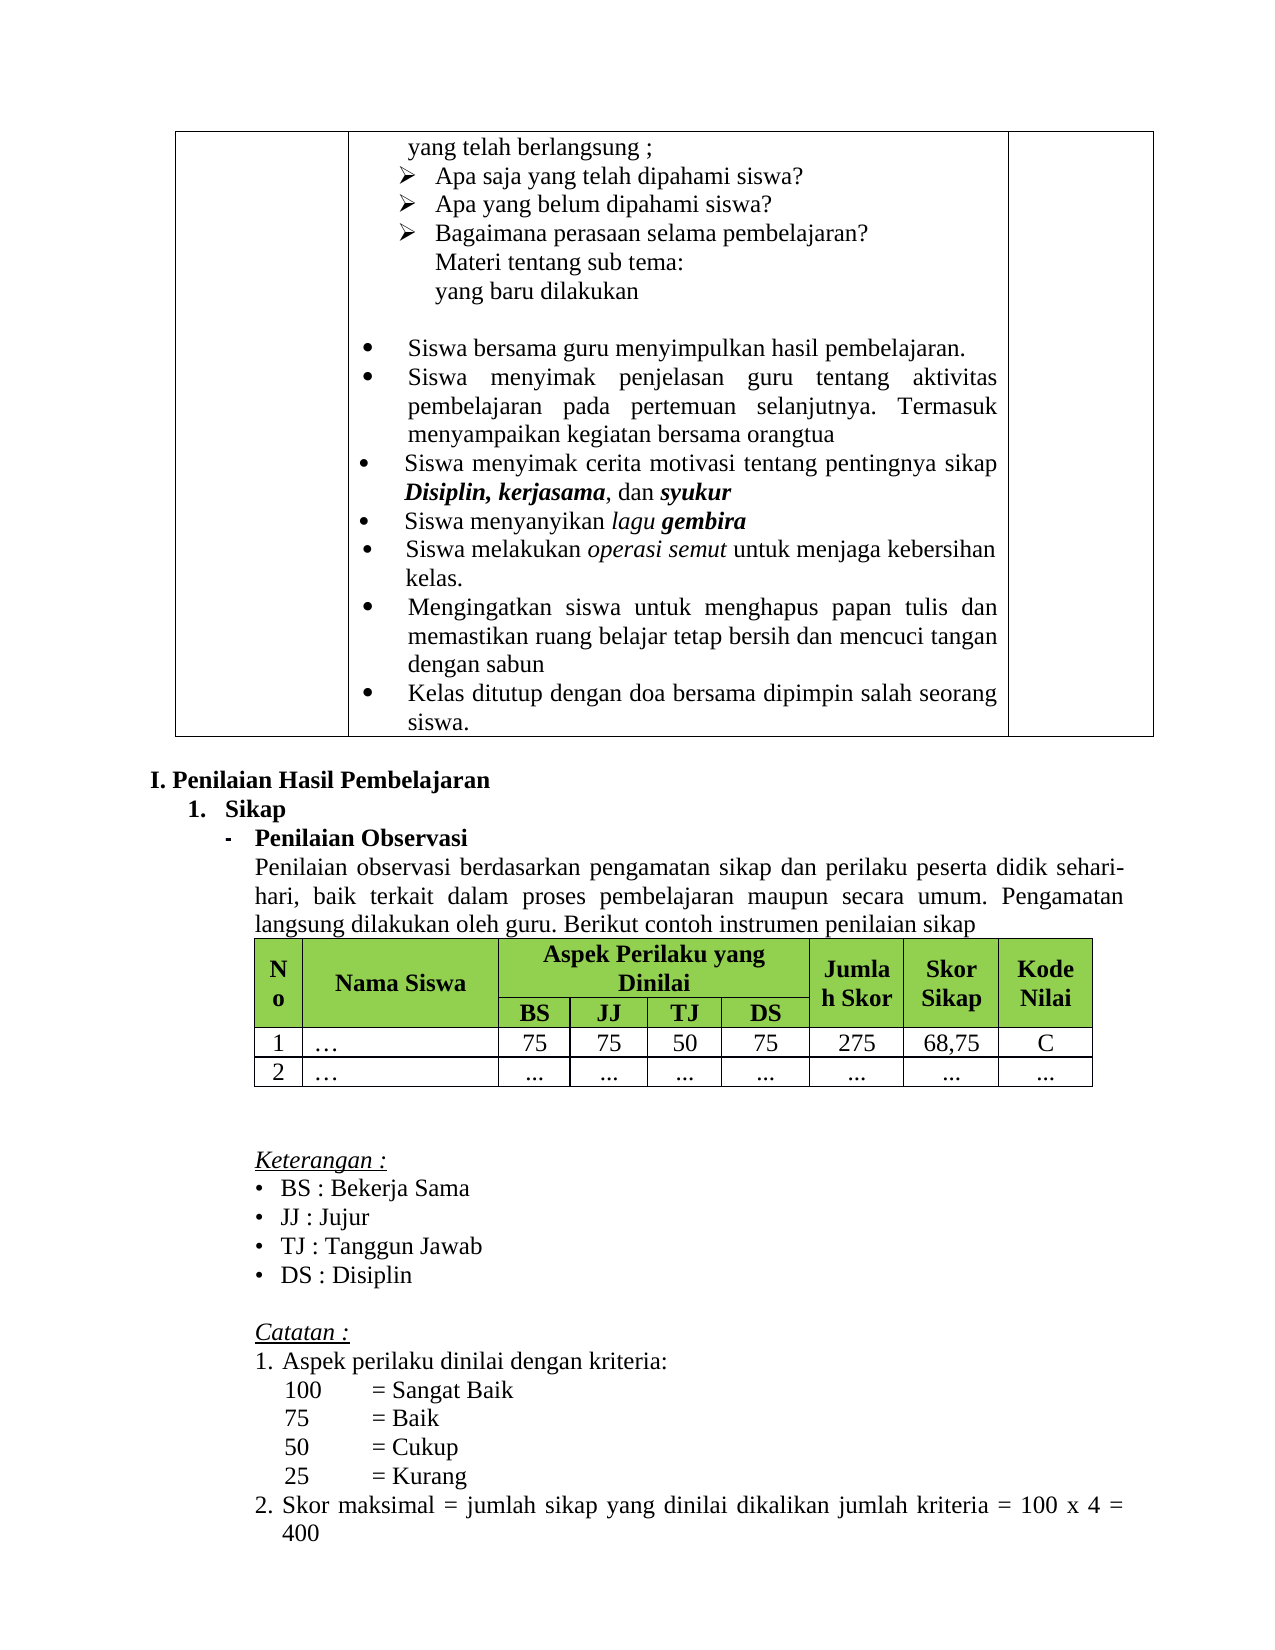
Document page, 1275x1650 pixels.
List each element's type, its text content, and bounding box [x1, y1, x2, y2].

table_cell ... [571, 1058, 647, 1086]
table_cell BS [499, 998, 569, 1027]
list Penilaian observasi berdasarkan pengamatan sikap dan perilaku peserta didik sehari-hari, baik terkait dalam proses pembelajaran maupun secara umum. Pengamatan langsung dilakukan oleh guru. Berikut contoh instrumen penilaian sikap [254, 852, 1125, 938]
table_cell 275 [810, 1028, 903, 1056]
list Catatan : [254, 1317, 1125, 1346]
table_cell 75 [722, 1028, 809, 1056]
table_cell … [303, 1028, 498, 1056]
table_cell DS [722, 998, 809, 1027]
table_cell 50 [648, 1028, 721, 1056]
list • BS : Bekerja Sama [254, 1173, 1125, 1202]
table_cell ... [904, 1058, 998, 1086]
list Penilaian Observasi [225, 823, 1125, 852]
table_cell ... [810, 1058, 903, 1086]
table_cell [176, 132, 348, 736]
table_header Nama Siswa [303, 939, 498, 1027]
list • DS : Disiplin [254, 1260, 1125, 1288]
table_cell 75 [499, 1028, 569, 1056]
table_cell ... [999, 1058, 1092, 1086]
table_cell 75 [571, 1028, 647, 1056]
list • JJ : Jujur [254, 1202, 1125, 1231]
table_cell 68,75 [904, 1028, 998, 1056]
list 1. Aspek perilaku dinilai dengan kriteria: [254, 1346, 1125, 1375]
table_cell yang telah berlangsung ; Apa saja yang telah dipahami siswa? Apa yang belum dipahami siswa? Bagaimana perasaan selama pembelajaran? Materi tentang sub tema: yang baru dilakukan Siswa bersama guru menyimpulkan hasil pembelajaran. Siswa menyimak penjelasan guru tentang aktivitas pembelajaran pada pertemuan selanjutnya. Termasuk menyampaikan kegiatan bersama orangtua Siswa menyimak cerita motivasi tentang pentingnya sikap Disiplin, kerjasama, dan syukur Siswa menyanyikan lagu gembira Siswa melakukan operasi semut untuk menjaga kebersihan kelas. Mengingatkan siswa untuk menghapus papan tulis dan memastikan ruang belajar tetap bersih dan mencuci tangan dengan sabun Kelas ditutup dengan doa bersama dipimpin salah seorang siswa. [349, 132, 1008, 736]
table_cell ... [648, 1058, 721, 1086]
table_cell JJ [571, 998, 647, 1027]
list 100 = Sangat Baik [284, 1375, 1125, 1403]
list 2. Skor maksimal = jumlah sikap yang dinilai dikalikan jumlah kriteria = 100 x 4 = 400 [254, 1490, 1125, 1547]
list 25 = Kurang [284, 1461, 1125, 1490]
table_cell 2 [255, 1058, 302, 1086]
list I. Penilaian Hasil Pembelajaran [150, 766, 1125, 794]
table_header Kode Nilai [999, 939, 1092, 1027]
table_header Jumlah Skor [810, 939, 903, 1027]
table_cell ... [722, 1058, 809, 1086]
list • TJ : Tanggun Jawab [254, 1231, 1125, 1260]
table_cell ... [499, 1058, 569, 1086]
table_header Aspek Perilaku yang Dinilai [499, 939, 809, 997]
table_header Skor Sikap [904, 939, 998, 1027]
list Sikap [187, 794, 1125, 823]
list Keterangan : [254, 1145, 1125, 1173]
table_cell … [303, 1058, 498, 1086]
table_cell C [999, 1028, 1092, 1056]
table_header No [255, 939, 302, 1027]
table_cell 1 [255, 1028, 302, 1056]
list 75 = Baik [284, 1403, 1125, 1432]
table_cell TJ [648, 998, 721, 1027]
list 50 = Cukup [284, 1432, 1125, 1461]
table_cell [1009, 132, 1153, 736]
